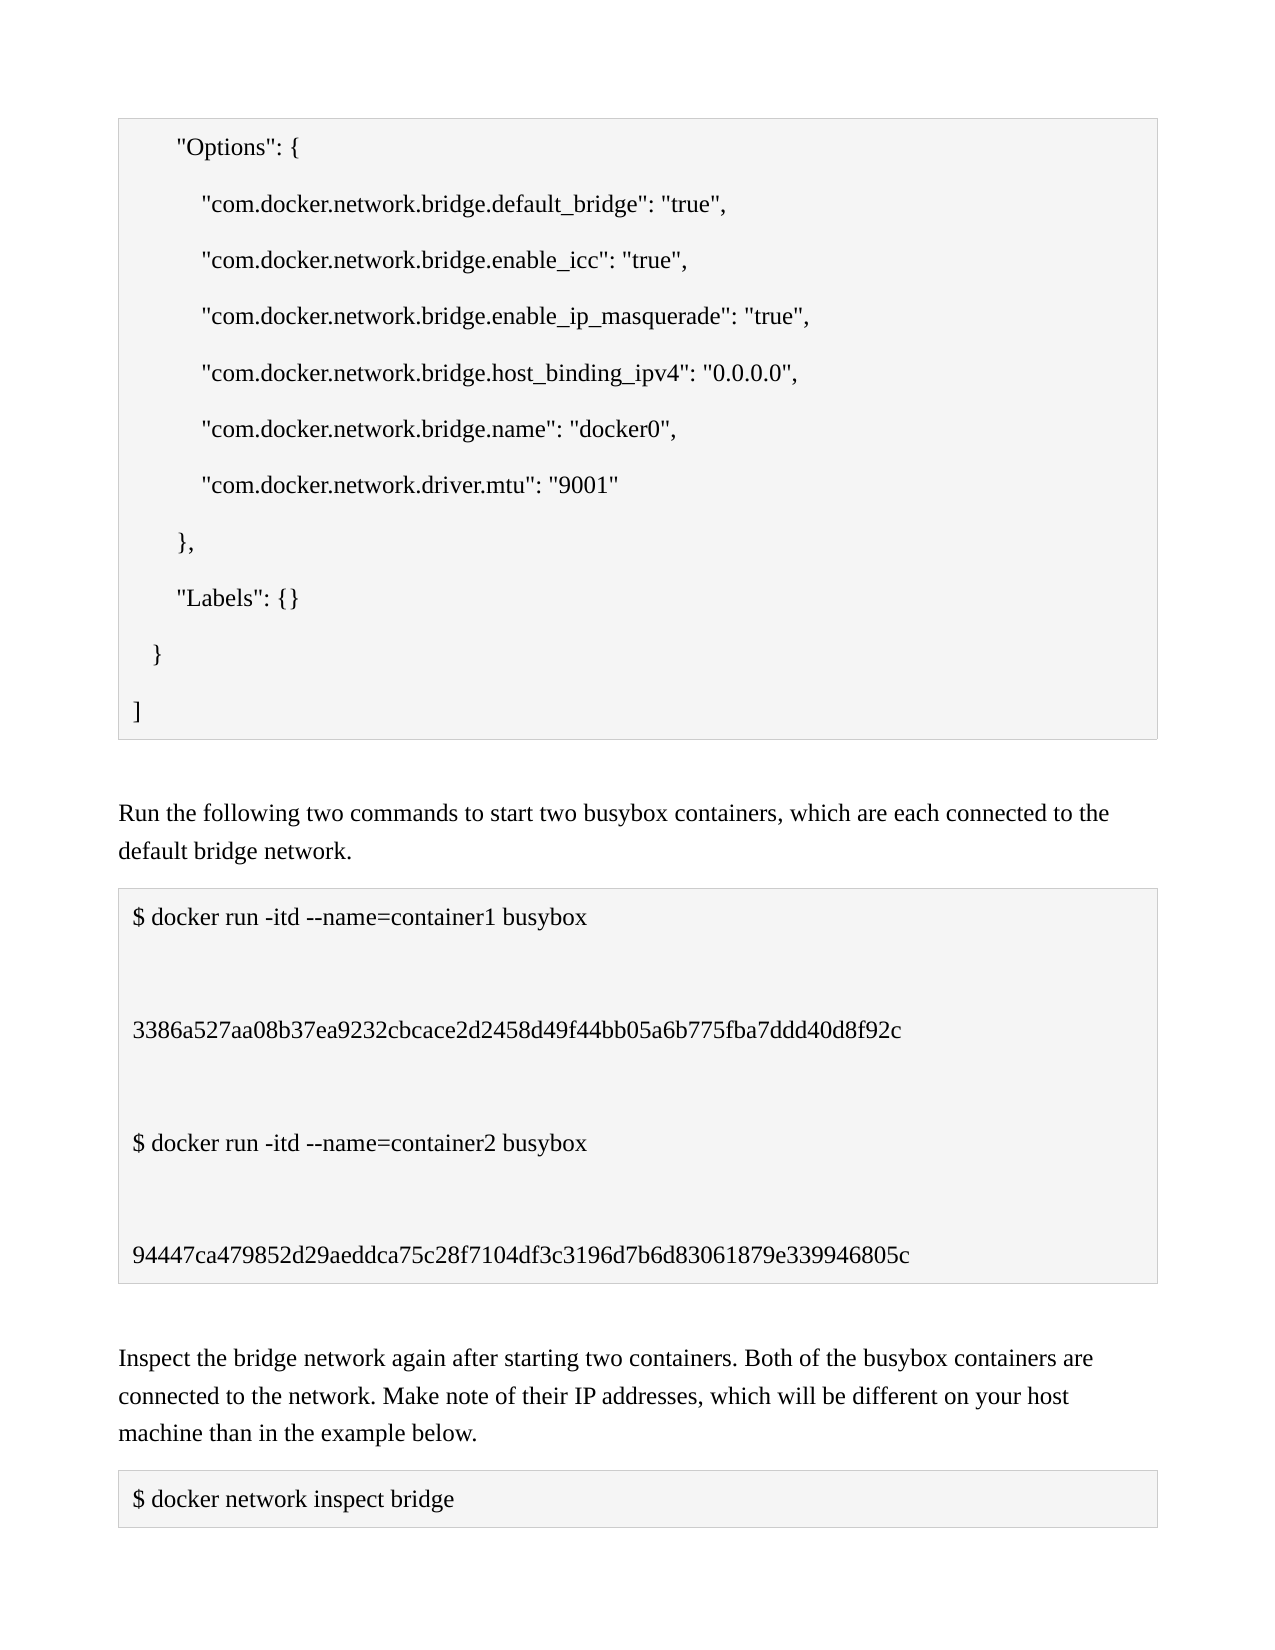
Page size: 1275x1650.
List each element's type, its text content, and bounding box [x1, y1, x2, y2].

text "com.docker.network.bridge.name": "docker0", [119, 400, 1157, 443]
text "com.docker.network.bridge.host_binding_ipv4": "0.0.0.0", [119, 343, 1157, 386]
text $ docker run -itd --name=container1 busybox [119, 889, 1157, 931]
text "Labels": {} [119, 569, 1157, 612]
text $ docker network inspect bridge [119, 1471, 1157, 1527]
text "com.docker.network.bridge.enable_ip_masquerade": "true", [119, 287, 1157, 330]
text "com.docker.network.bridge.enable_icc": "true", [119, 231, 1157, 274]
text ] [119, 682, 1157, 739]
text "Options": { [119, 119, 1157, 161]
text }, [119, 513, 1157, 556]
text Inspect the bridge network again after starting two containers. Both of the busybox containers are connected to the network. Make note of their IP addresses, which will be different on your host machine than in the example below. [118, 1334, 1157, 1447]
text } [119, 625, 1157, 668]
text 3386a527aa08b37ea9232cbcace2d2458d49f44bb05a6b775fba7ddd40d8f92c [119, 1001, 1157, 1044]
text $ docker run -itd --name=container2 busybox [119, 1114, 1157, 1157]
text Run the following two commands to start two busybox containers, which are each connected to the default bridge network. [118, 790, 1157, 865]
text "com.docker.network.bridge.default_bridge": "true", [119, 174, 1157, 217]
text "com.docker.network.driver.mtu": "9001" [119, 456, 1157, 499]
text 94447ca479852d29aeddca75c28f7104df3c3196d7b6d83061879e339946805c [119, 1226, 1157, 1283]
